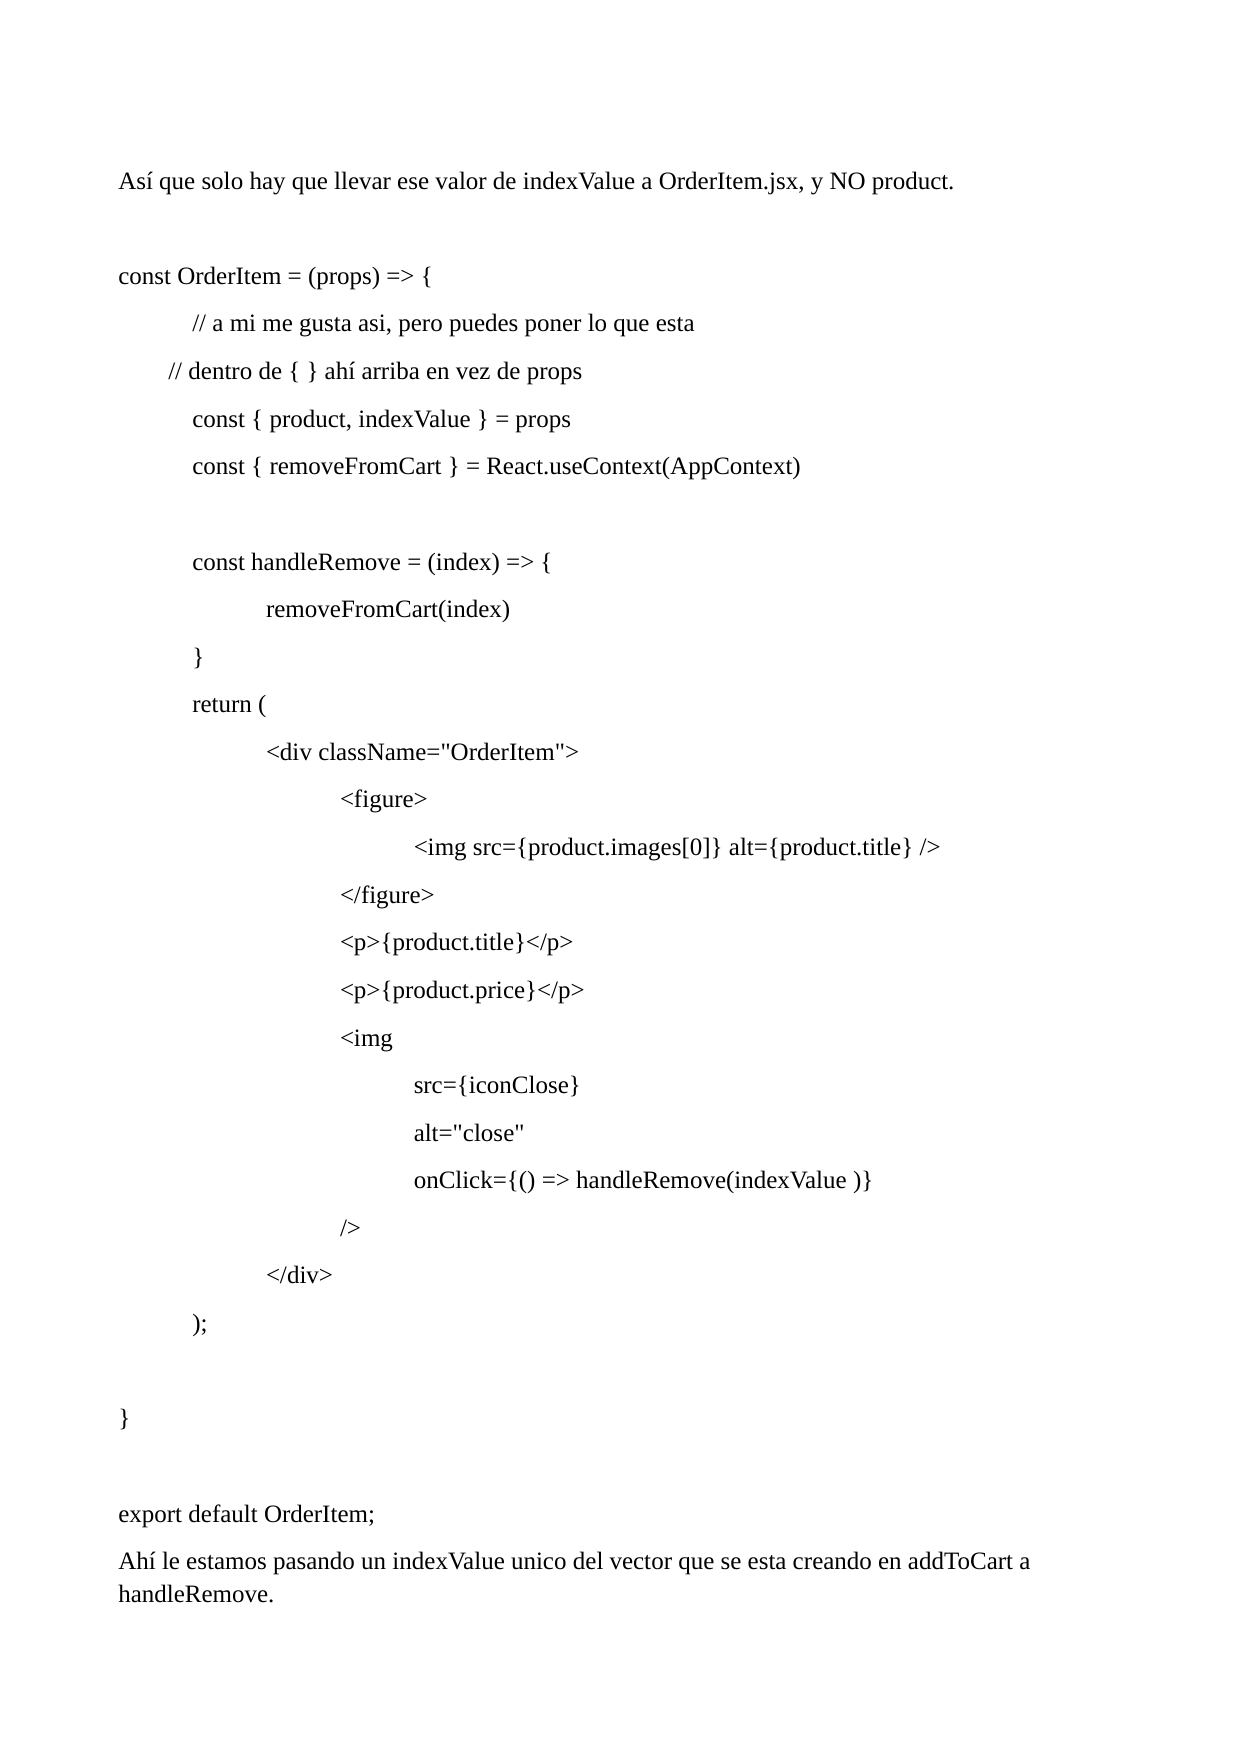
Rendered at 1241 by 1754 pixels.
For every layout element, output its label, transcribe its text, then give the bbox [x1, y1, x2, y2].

text // a mi me gusta asi, pero puedes poner lo que esta [118, 308, 1122, 337]
text } [118, 1403, 1122, 1432]
text // dentro de { } ahí arriba en vez de props [118, 356, 1122, 385]
text const { product, indexValue } = props [118, 404, 1122, 432]
text <img src={product.images[0]} alt={product.title} /> [118, 832, 1122, 861]
text <p>{product.title}</p> [118, 927, 1122, 956]
text return ( [118, 689, 1122, 718]
text onClick={() => handleRemove(indexValue )} [118, 1165, 1122, 1194]
text export default OrderItem; [118, 1499, 1122, 1527]
text alt="close" [118, 1118, 1122, 1147]
text <img [118, 1023, 1122, 1051]
text ); [118, 1308, 1122, 1337]
text </div> [118, 1261, 1122, 1289]
text <figure> [118, 784, 1122, 813]
text <p>{product.price}</p> [118, 975, 1122, 1004]
text const { removeFromCart } = React.useContext(AppContext) [118, 451, 1122, 480]
text /> [118, 1213, 1122, 1242]
text } [118, 642, 1122, 671]
text <div className="OrderItem"> [118, 737, 1122, 766]
text </figure> [118, 880, 1122, 908]
text src={iconClose} [118, 1070, 1122, 1099]
text removeFromCart(index) [118, 594, 1122, 623]
text const OrderItem = (props) => { [118, 261, 1122, 290]
text Así que solo hay que llevar ese valor de indexValue a OrderItem.jsx, y NO product. [118, 166, 1122, 194]
text const handleRemove = (index) => { [118, 547, 1122, 575]
text Ahí le estamos pasando un indexValue unico del vector que se esta creando en addToCart a handleRemove. [118, 1546, 1122, 1608]
